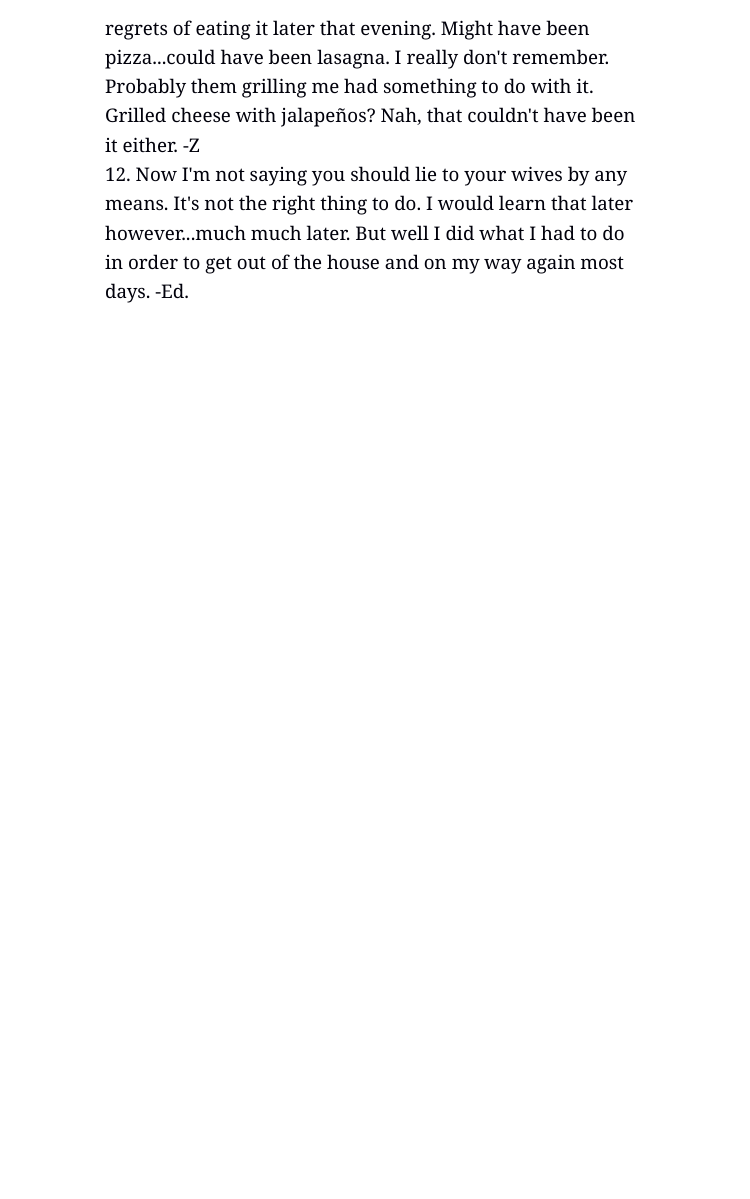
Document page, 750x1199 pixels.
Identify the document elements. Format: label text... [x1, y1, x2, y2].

text 12. Now I'm not saying you should lie to your wives by any means. It's not the right thing to do. I would learn that later however...much much later. But well I did what I had to do in order to get out of the house and on my way again most days. -Ed. [105, 161, 645, 304]
text regrets of eating it later that evening. Might have been pizza...could have been lasagna. I really don't remember. Probably them grilling me had something to do with it. Grilled cheese with jalapeños? Nah, that couldn't have been it either. -Z [105, 15, 645, 158]
